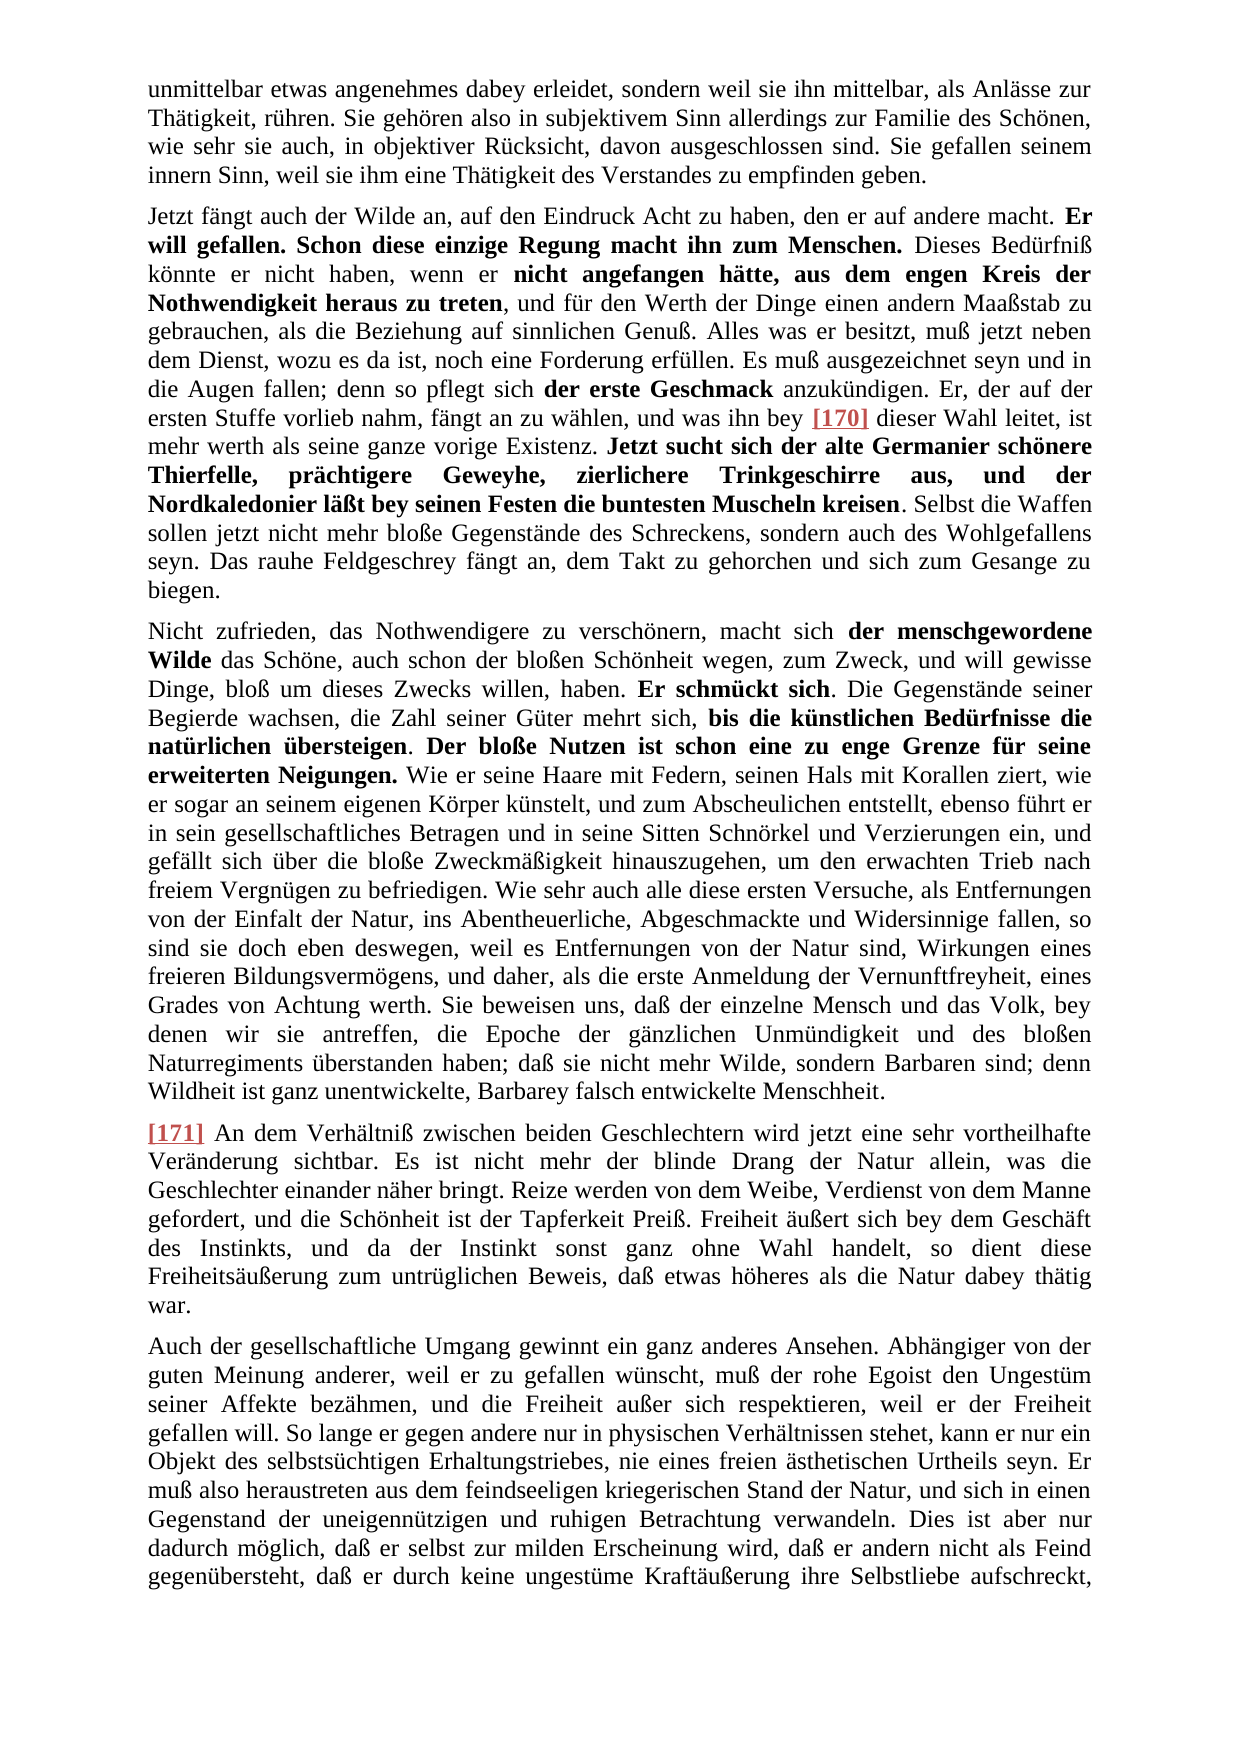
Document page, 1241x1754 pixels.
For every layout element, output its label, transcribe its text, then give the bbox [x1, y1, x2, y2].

text [171] An dem Verhältniß zwischen beiden Geschlechtern wird jetzt eine sehr vortheilhafte Veränderung sichtbar. Es ist nicht mehr der blinde Drang der Natur allein, was die Geschlechter einander näher bringt. Reize werden von dem Weibe, Verdienst von dem Manne gefordert, und die Schönheit ist der Tapferkeit Preiß. Freiheit äußert sich bey dem Geschäft des Instinkts, und da der Instinkt sonst ganz ohne Wahl handelt, so dient diese Freiheitsäußerung zum untrüglichen Beweis, daß etwas höheres als die Natur dabey thätig war. [148, 1118, 1092, 1319]
text Jetzt fängt auch der Wilde an, auf den Eindruck Acht zu haben, den er auf andere macht. Er will gefallen. Schon diese einzige Regung macht ihn zum Menschen. Dieses Bedürfniß könnte er nicht haben, wenn er nicht angefangen hätte, aus dem engen Kreis der Nothwendigkeit heraus zu treten, und für den Werth der Dinge einen andern Maaßstab zu gebrauchen, als die Beziehung auf sinnlichen Genuß. Alles was er besitzt, muß jetzt neben dem Dienst, wozu es da ist, noch eine Forderung erfüllen. Es muß ausgezeichnet seyn und in die Augen fallen; denn so pflegt sich der erste Geschmack anzukündigen. Er, der auf der ersten Stuffe vorlieb nahm, fängt an zu wählen, und was ihn bey [170] dieser Wahl leitet, ist mehr werth als seine ganze vorige Existenz. Jetzt sucht sich der alte Germanier schönere Thierfelle, prächtigere Geweyhe, zierlichere Trinkgeschirre aus, und der Nordkaledonier läßt bey seinen Festen die buntesten Muscheln kreisen. Selbst die Waffen sollen jetzt nicht mehr bloße Gegenstände des Schreckens, sondern auch des Wohlgefallens seyn. Das rauhe Feldgeschrey fängt an, dem Takt zu gehorchen und sich zum Gesange zu biegen. [148, 201, 1092, 604]
text Auch der gesellschaftliche Umgang gewinnt ein ganz anderes Ansehen. Abhängiger von der guten Meinung anderer, weil er zu gefallen wünscht, muß der rohe Egoist den Ungestüm seiner Affekte bezähmen, und die Freiheit außer sich respektieren, weil er der Freiheit gefallen will. So lange er gegen andere nur in physischen Verhältnissen stehet, kann er nur ein Objekt des selbstsüchtigen Erhaltungstriebes, nie eines freien ästhetischen Urtheils seyn. Er muß also heraustreten aus dem feindseeligen kriegerischen Stand der Natur, und sich in einen Gegenstand der uneigennützigen und ruhigen Betrachtung verwandeln. Dies ist aber nur dadurch möglich, daß er selbst zur milden Erscheinung wird, daß er andern nicht als Feind gegenübersteht, daß er durch keine ungestüme Kraftäußerung ihre Selbstliebe aufschreckt, [148, 1331, 1092, 1590]
text Nicht zufrieden, das Nothwendigere zu verschönern, macht sich der menschgewordene Wilde das Schöne, auch schon der bloßen Schönheit wegen, zum Zweck, und will gewisse Dinge, bloß um dieses Zwecks willen, haben. Er schmückt sich. Die Gegenstände seiner Begierde wachsen, die Zahl seiner Güter mehrt sich, bis die künstlichen Bedürfnisse die natürlichen übersteigen. Der bloße Nutzen ist schon eine zu enge Grenze für seine erweiterten Neigungen. Wie er seine Haare mit Federn, seinen Hals mit Korallen ziert, wie er sogar an seinem eigenen Körper künstelt, und zum Abscheulichen entstellt, ebenso führt er in sein gesellschaftliches Betragen und in seine Sitten Schnörkel und Verzierungen ein, und gefällt sich über die bloße Zweckmäßigkeit hinauszugehen, um den erwachten Trieb nach freiem Vergnügen zu befriedigen. Wie sehr auch alle diese ersten Versuche, als Entfernungen von der Einfalt der Natur, ins Abentheuerliche, Abgeschmackte und Widersinnige fallen, so sind sie doch eben deswegen, weil es Entfernungen von der Natur sind, Wirkungen eines freieren Bildungsvermögens, und daher, als die erste Anmeldung der Vernunftfreyheit, eines Grades von Achtung werth. Sie beweisen uns, daß der einzelne Mensch und das Volk, bey denen wir sie antreffen, die Epoche der gänzlichen Unmündigkeit und des bloßen Naturregiments überstanden haben; daß sie nicht mehr Wilde, sondern Barbaren sind; denn Wildheit ist ganz unentwickelte, Barbarey falsch entwickelte Menschheit. [148, 616, 1092, 1105]
text unmittelbar etwas angenehmes dabey erleidet, sondern weil sie ihn mittelbar, als Anlässe zur Thätigkeit, rühren. Sie gehören also in subjektivem Sinn allerdings zur Familie des Schönen, wie sehr sie auch, in objektiver Rücksicht, davon ausgeschlossen sind. Sie gefallen seinem innern Sinn, weil sie ihm eine Thätigkeit des Verstandes zu empfinden geben. [148, 74, 1092, 189]
